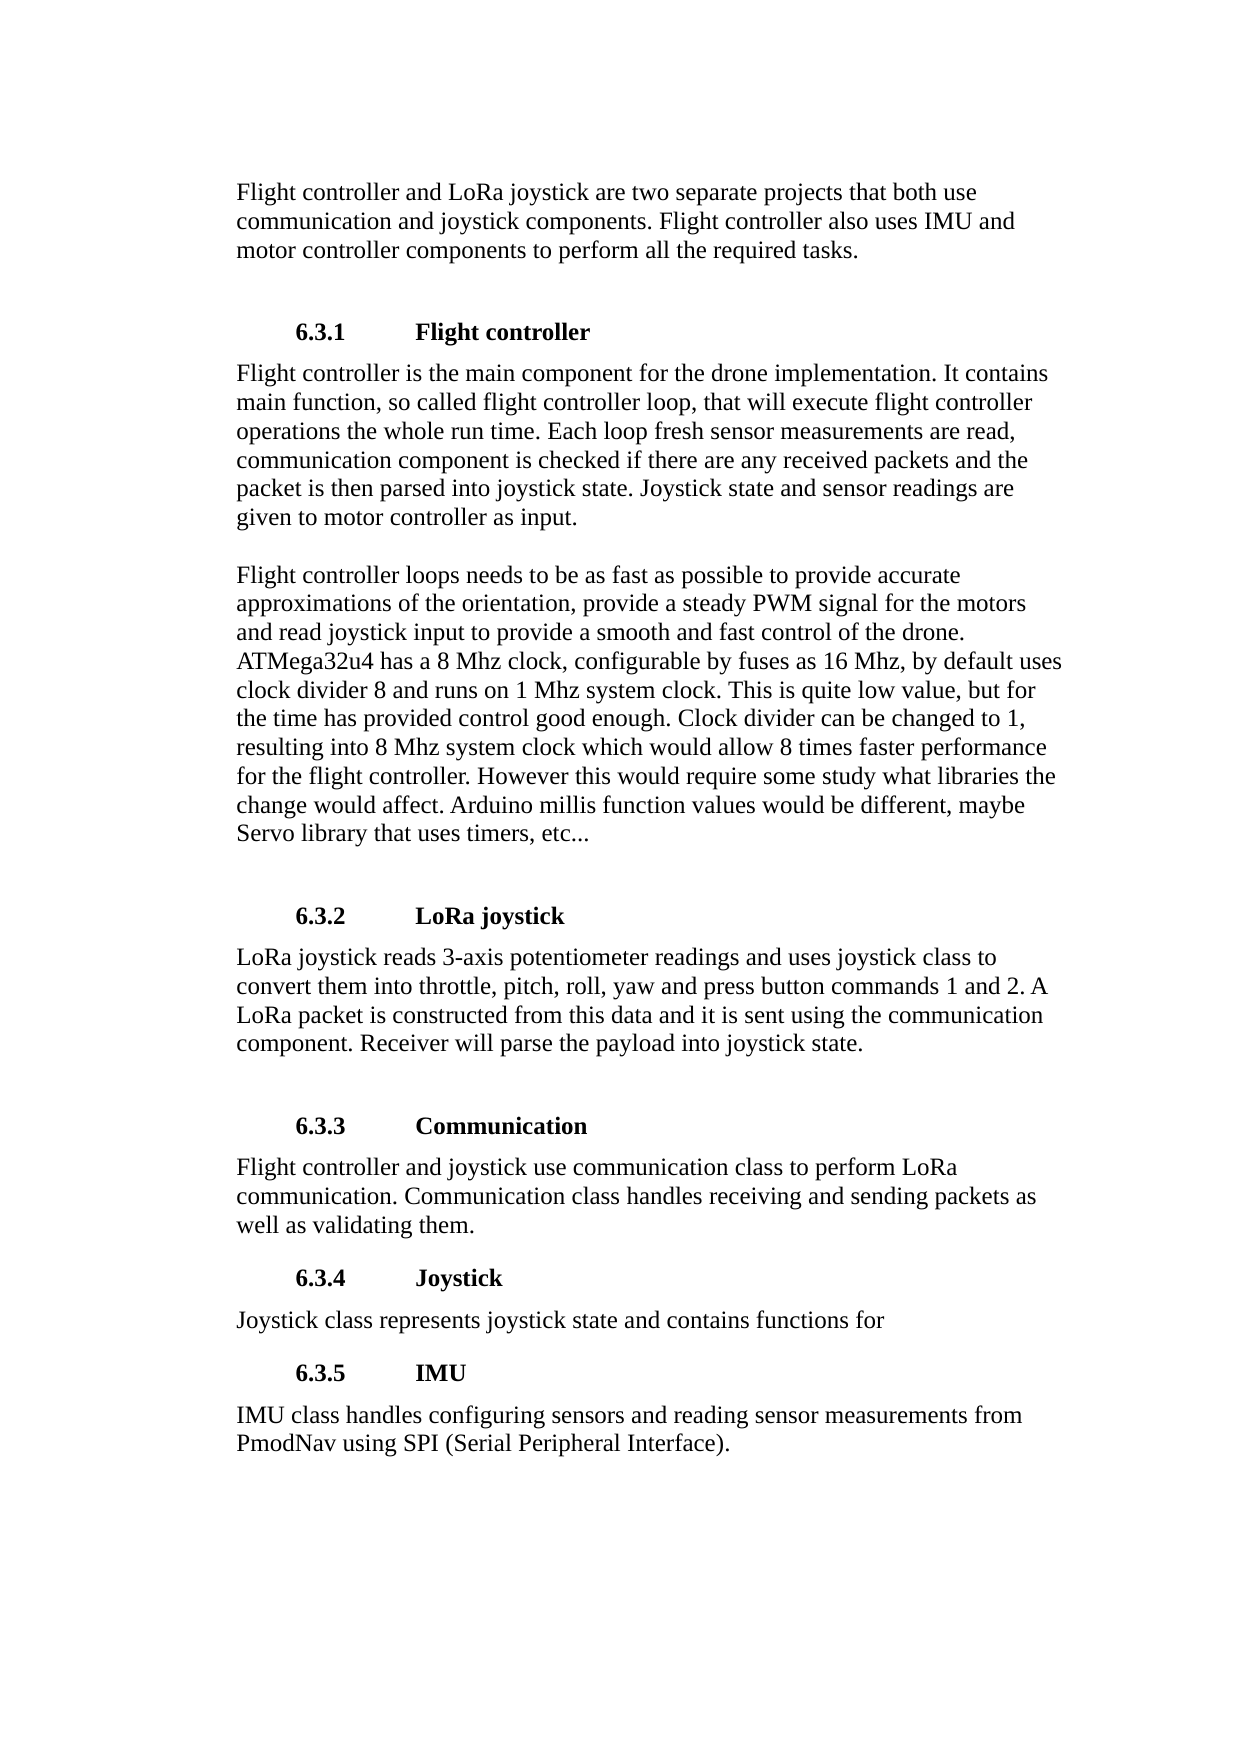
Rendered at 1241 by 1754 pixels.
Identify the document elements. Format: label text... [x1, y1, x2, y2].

subtitle Communication [295, 1111, 1063, 1140]
subtitle LoRa joystick [295, 901, 1063, 930]
text Joystick class represents joystick state and contains functions for [236, 1305, 1063, 1333]
subtitle Flight controller [295, 317, 1063, 346]
subtitle IMU [295, 1358, 1063, 1387]
text Flight controller and LoRa joystick are two separate projects that both use communication and joystick components. Flight controller also uses IMU and motor controller components to perform all the required tasks. [236, 177, 1063, 263]
subtitle Joystick [295, 1263, 1063, 1292]
text Flight controller loops needs to be as fast as possible to provide accurate approximations of the orientation, provide a steady PWM signal for the motors and read joystick input to provide a smooth and fast control of the drone. [236, 560, 1063, 646]
text LoRa joystick reads 3-axis potentiometer readings and uses joystick class to convert them into throttle, pitch, roll, yaw and press button commands 1 and 2. A LoRa packet is constructed from this data and it is sent using the communication component. Receiver will parse the payload into joystick state. [236, 942, 1063, 1057]
text Flight controller and joystick use communication class to perform LoRa communication. Communication class handles receiving and sending packets as well as validating them. [236, 1152, 1063, 1238]
text ATMega32u4 has a 8 Mhz clock, configurable by fuses as 16 Mhz, by default uses clock divider 8 and runs on 1 Mhz system clock. This is quite low value, but for the time has provided control good enough. Clock divider can be changed to 1, resulting into 8 Mhz system clock which would allow 8 times faster performance for the flight controller. However this would require some study what libraries the change would affect. Arduino millis function values would be different, maybe Servo library that uses timers, etc... [236, 646, 1063, 847]
text Flight controller is the main component for the drone implementation. It contains main function, so called flight controller loop, that will execute flight controller operations the whole run time. Each loop fresh sensor measurements are read, communication component is checked if there are any received packets and the packet is then parsed into joystick state. Joystick state and sensor readings are given to motor controller as input. [236, 358, 1063, 531]
text IMU class handles configuring sensors and reading sensor measurements from PmodNav using SPI (Serial Peripheral Interface). [236, 1400, 1063, 1457]
